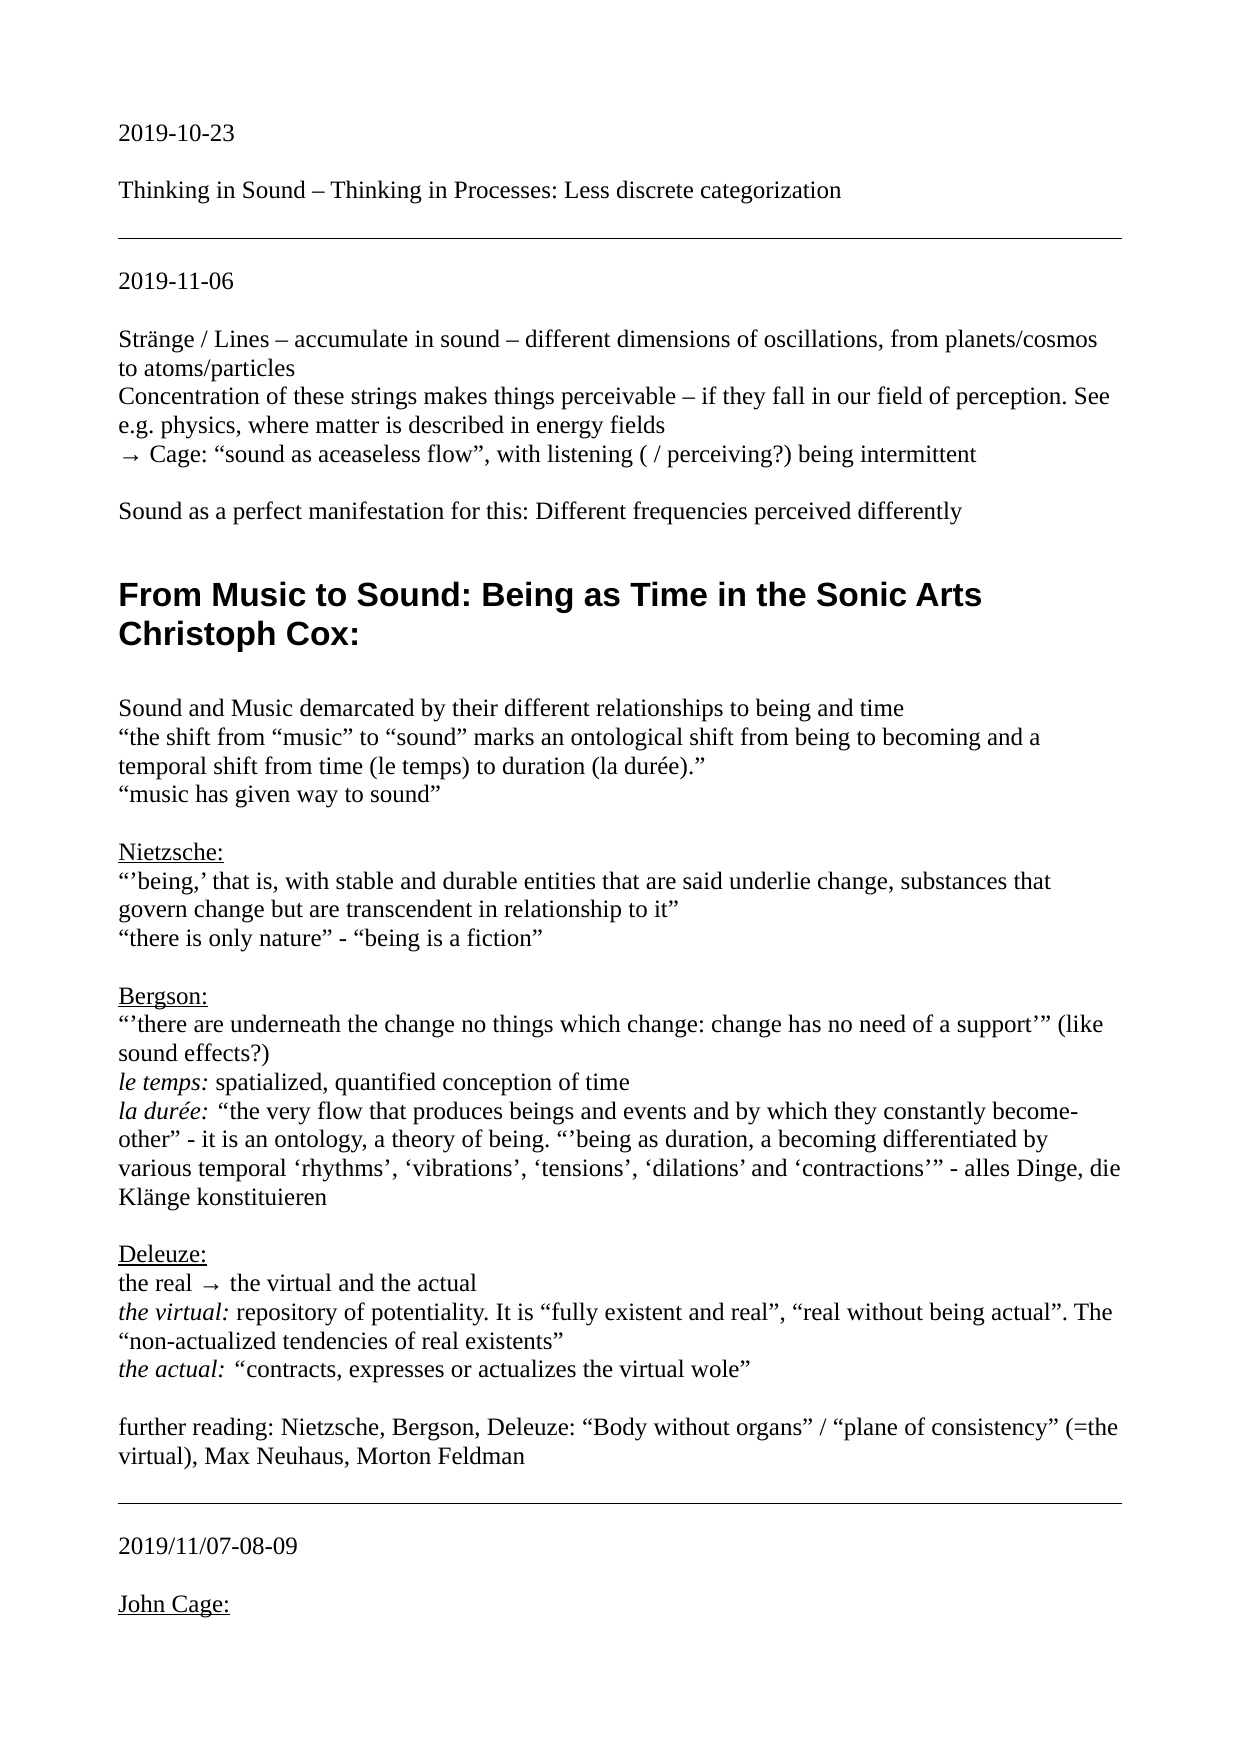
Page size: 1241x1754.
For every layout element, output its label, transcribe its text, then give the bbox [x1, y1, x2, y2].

text Nietzsche: [118, 837, 1122, 866]
text 2019-11-06 [118, 266, 1122, 295]
text Deleuze: [118, 1239, 1122, 1268]
text Thinking in Sound – Thinking in Processes: Less discrete categorization [118, 176, 1122, 204]
text “’being,’ that is, with stable and durable entities that are said underlie change, substances that govern change but are transcendent in relationship to it” [118, 866, 1122, 923]
text le temps: spatialized, quantified conception of time [118, 1067, 1122, 1096]
text the virtual: repository of potentiality. It is “fully existent and real”, “real without being actual”. The “non-actualized tendencies of real existents” [118, 1297, 1122, 1354]
text → Cage: “sound as aceaseless flow”, with listening ( / perceiving?) being intermittent [118, 439, 1122, 468]
text the actual: “contracts, expresses or actualizes the virtual wole” [118, 1354, 1122, 1383]
text Sound as a perfect manifestation for this: Different frequencies perceived differently [118, 496, 1122, 525]
text 2019/11/07-08-09 [118, 1531, 1122, 1560]
text 2019-10-23 [118, 118, 1122, 147]
text “music has given way to sound” [118, 779, 1122, 808]
text further reading: Nietzsche, Bergson, Deleuze: “Body without organs” / “plane of consistency” (=the virtual), Max Neuhaus, Morton Feldman [118, 1412, 1122, 1469]
text “’there are underneath the change no things which change: change has no need of a support’” (like sound effects?) [118, 1009, 1122, 1067]
text “the shift from “music” to “sound” marks an ontological shift from being to becoming and a [118, 722, 1122, 751]
text temporal shift from time (le temps) to duration (la durée).” [118, 751, 1122, 779]
text “there is only nature” - “being is a fiction” [118, 923, 1122, 952]
text Concentration of these strings makes things perceivable – if they fall in our field of perception. See e.g. physics, where matter is described in energy fields [118, 381, 1122, 439]
text John Cage: [118, 1589, 1122, 1618]
text Sound and Music demarcated by their different relationships to being and time [118, 693, 1122, 722]
text la durée: “the very flow that produces beings and events and by which they constantly become-other” - it is an ontology, a theory of being. “’being as duration, a becoming differentiated by various temporal ‘rhythms’, ‘vibrations’, ‘tensions’, ‘dilations’ and ‘contractions’” - alles Dinge, die Klänge konstituieren [118, 1096, 1122, 1211]
subtitle From Music to Sound: Being as Time in the Sonic Arts Christoph Cox: [118, 575, 1122, 652]
text Stränge / Lines – accumulate in sound – different dimensions of oscillations, from planets/cosmos to atoms/particles [118, 324, 1122, 381]
text the real → the virtual and the actual [118, 1268, 1122, 1297]
text Bergson: [118, 981, 1122, 1009]
